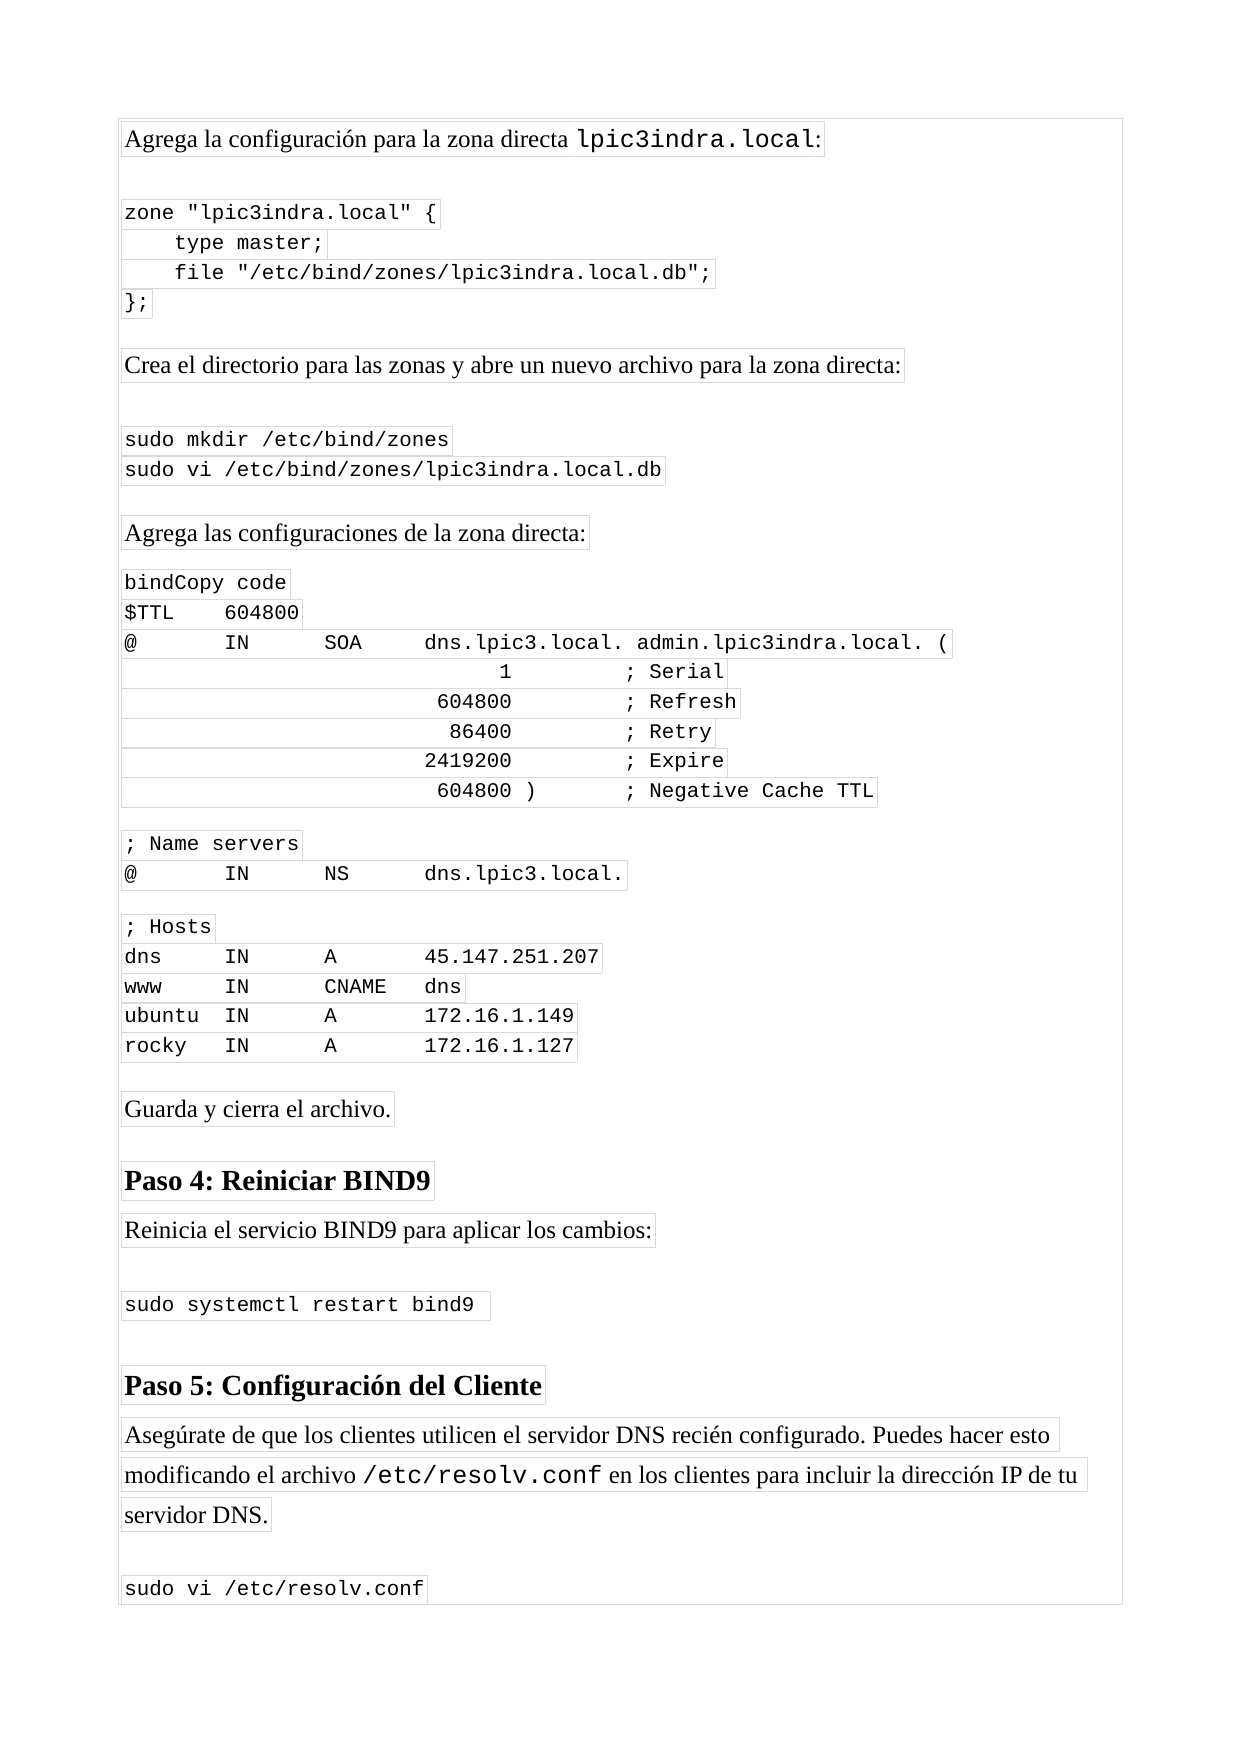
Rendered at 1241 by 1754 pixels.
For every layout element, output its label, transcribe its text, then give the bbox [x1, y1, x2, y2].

text sudo mkdir /etc/bind/zones [119, 423, 1122, 452]
text $TTL 604800 [122, 600, 302, 626]
text file "/etc/bind/zones/lpic3indra.local.db"; [122, 260, 715, 285]
text dns IN A 45.147.251.207 [216, 940, 1122, 970]
text Agrega las configuraciones de la zona directa: [119, 512, 1122, 549]
text @ IN SOA dns.lpic3.local. admin.lpic3indra.local. ( [122, 630, 952, 655]
text Agrega la configuración para la zona directa lpic3indra.local: [119, 119, 1122, 156]
text 86400 ; Retry [122, 715, 1122, 744]
text Guarda y cierra el archivo. [119, 1088, 1122, 1126]
text @ IN NS dns.lpic3.local. [122, 861, 627, 890]
text ubuntu IN A 172.16.1.149 [466, 999, 1122, 1029]
text [578, 1029, 1122, 1062]
text dns IN A 45.147.251.207 [122, 944, 602, 970]
text @ IN SOA dns.lpic3.local. admin.lpic3indra.local. ( [303, 626, 1122, 655]
text file "/etc/bind/zones/lpic3indra.local.db"; [328, 256, 1122, 285]
subtitle Paso 5: Configuración del Cliente [119, 1362, 1122, 1404]
text sudo vi /etc/bind/zones/lpic3indra.local.db [122, 457, 665, 485]
text Reinicia el servicio BIND9 para aplicar los cambios: [119, 1209, 1122, 1247]
text @ IN NS dns.lpic3.local. [303, 857, 1122, 890]
text ; Name servers [119, 827, 1122, 857]
text Asegúrate de que los clientes utilicen el servidor DNS recién configurado. Puedes hacer esto modificando el archivo /etc/resolv.conf en los clientes para incluir la dirección IP de tu servidor DNS. [119, 1414, 1122, 1531]
text [153, 285, 1122, 318]
text ubuntu IN A 172.16.1.149 [122, 1004, 577, 1029]
text sudo systemctl restart bind9 [119, 1288, 1122, 1321]
text }; [122, 290, 152, 318]
text www IN CNAME dns [122, 974, 465, 999]
text $TTL 604800 [291, 596, 1122, 626]
text sudo vi /etc/bind/zones/lpic3indra.local.db [453, 452, 1122, 485]
text [728, 655, 1122, 685]
subtitle Paso 4: Reiniciar BIND9 [119, 1157, 1122, 1200]
text [466, 970, 1122, 999]
text zone "lpic3indra.local" { [119, 196, 1122, 226]
text sudo vi /etc/resolv.conf [119, 1572, 1122, 1604]
text bindCopy code [119, 566, 1122, 596]
text 604800 ; Refresh [122, 689, 740, 715]
text Crea el directorio para las zonas y abre un nuevo archivo para la zona directa: [119, 344, 1122, 382]
text 604800 ) ; Negative Cache TTL [728, 774, 1122, 807]
text 2419200 ; Expire [122, 749, 727, 774]
text rocky IN A 172.16.1.127 [122, 1033, 577, 1062]
text 1 ; Serial [122, 659, 727, 685]
text ; Hosts [119, 910, 1122, 940]
text 2419200 ; Expire [716, 744, 1122, 774]
text 604800 ) ; Negative Cache TTL [122, 778, 877, 807]
text 604800 ; Refresh [728, 685, 1122, 715]
text type master; [122, 226, 1122, 256]
